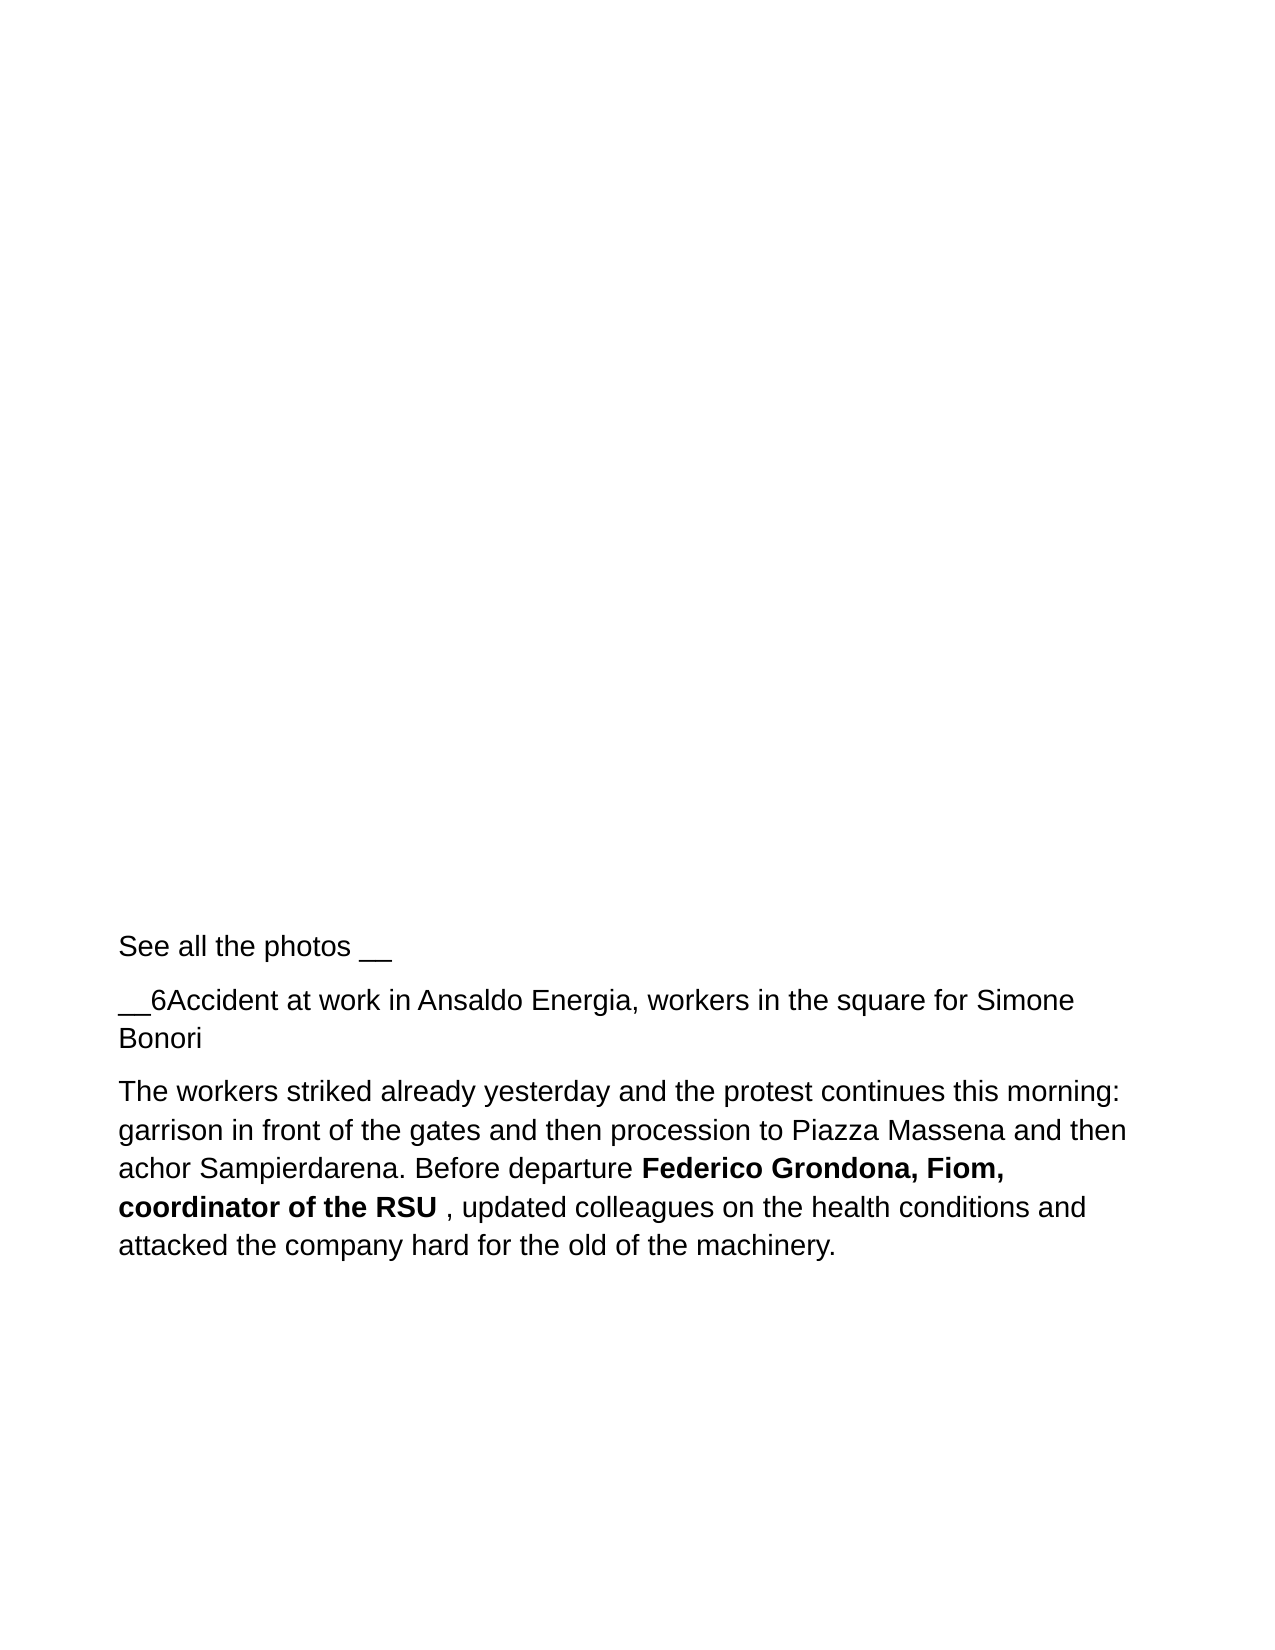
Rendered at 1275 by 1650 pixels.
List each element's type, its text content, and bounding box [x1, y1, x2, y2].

text The workers striked already yesterday and the protest continues this morning: garrison in front of the gates and then procession to Piazza Massena and then achor Sampierdarena. Before departure Federico Grondona, Fiom, coordinator of the RSU , updated colleagues on the health conditions and attacked the company hard for the old of the machinery. [118, 1074, 1157, 1262]
text See all the photos __ [118, 118, 1157, 963]
text __6Accident at work in Ansaldo Energia, workers in the square for Simone Bonori [118, 982, 1157, 1054]
